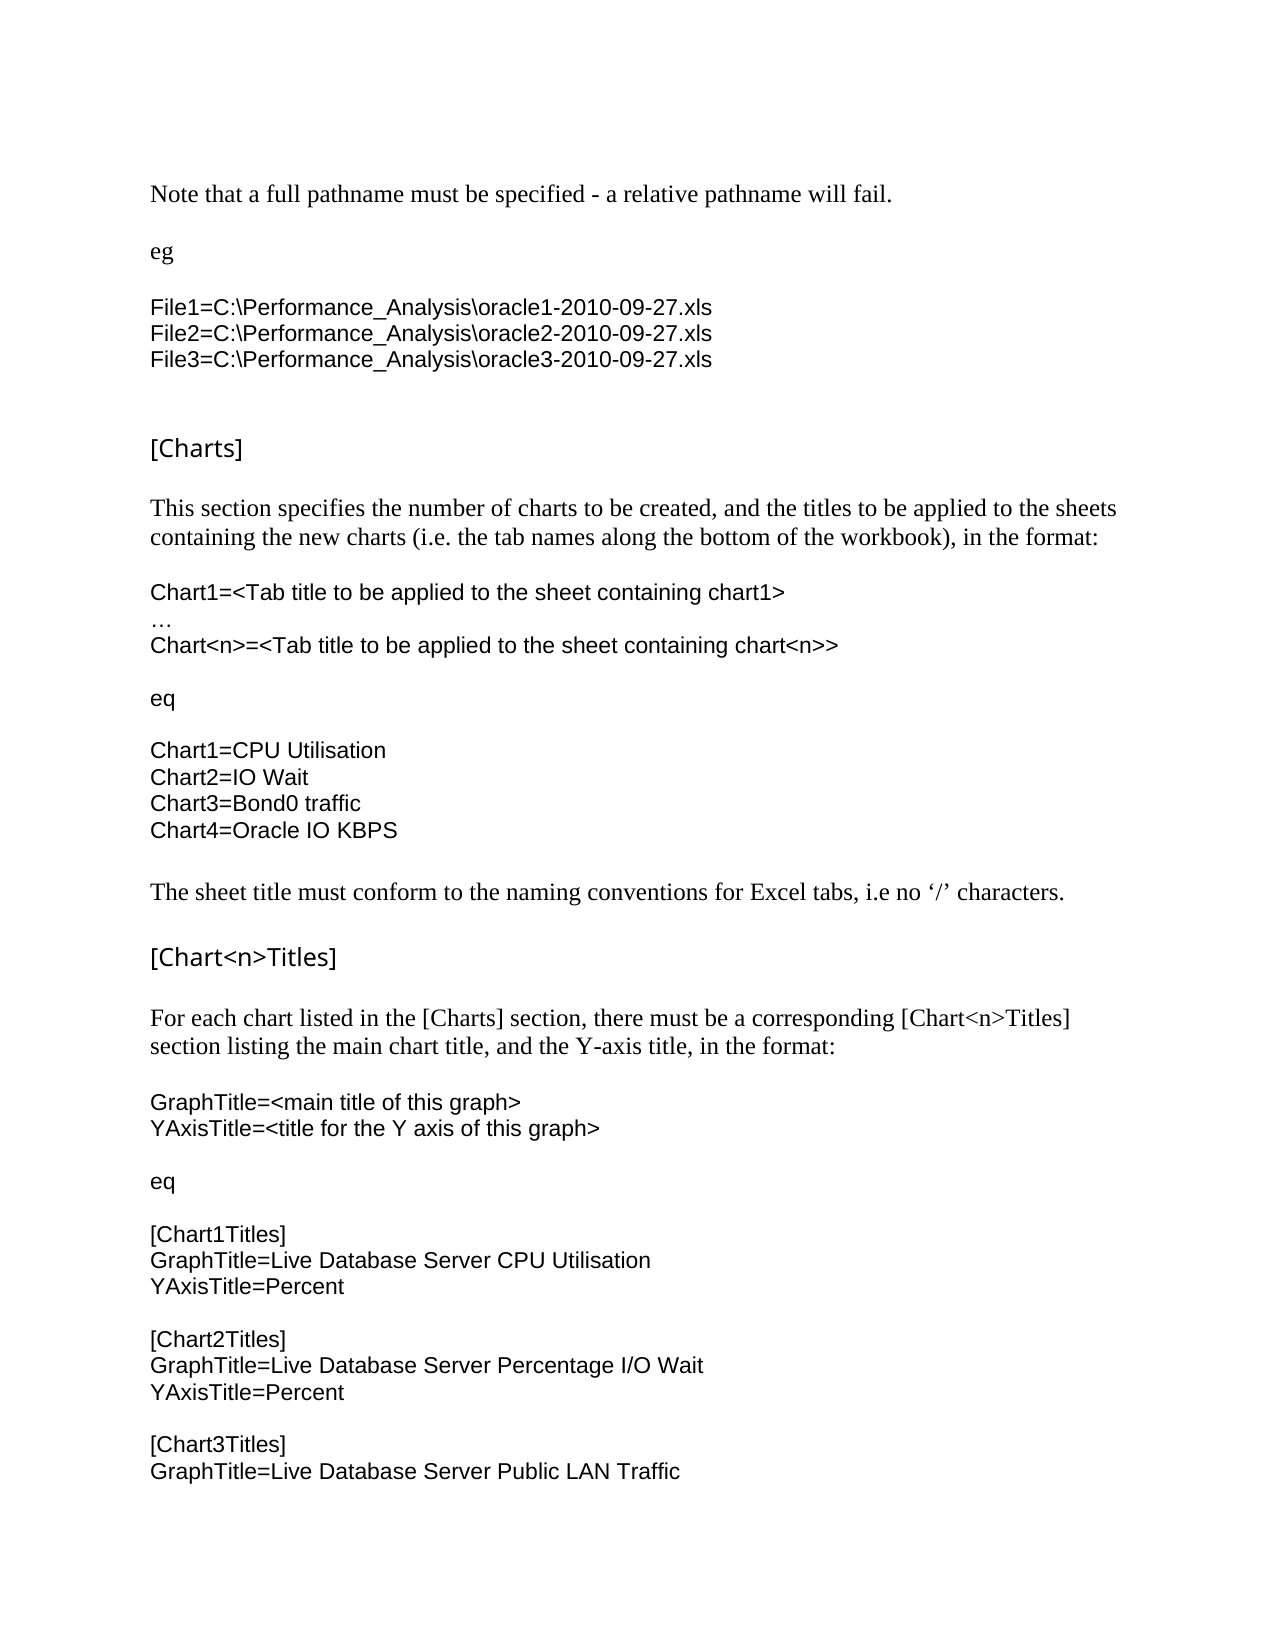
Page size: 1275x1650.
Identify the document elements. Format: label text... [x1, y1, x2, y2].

text The sheet title must conform to the naming conventions for Excel tabs, i.e no ‘/’ characters. [150, 877, 1125, 906]
text [Chart3Titles] [150, 1431, 1125, 1458]
text Chart<n>=<Tab title to be applied to the sheet containing chart<n>> [150, 632, 1125, 658]
text This section specifies the number of charts to be created, and the titles to be applied to the sheets containing the new charts (i.e. the tab names along the bottom of the workbook), in the format: [150, 493, 1125, 551]
text For each chart listed in the [Charts] section, there must be a corresponding [Chart<n>Titles] section listing the main chart title, and the Y-axis title, in the format: [150, 1003, 1125, 1060]
text Chart3=Bond0 traffic [150, 790, 1125, 817]
text YAxisTitle=Percent [150, 1273, 1125, 1300]
text GraphTitle=Live Database Server Public LAN Traffic [150, 1458, 1125, 1484]
text Note that a full pathname must be specified - a relative pathname will fail. [150, 179, 1125, 207]
text [Charts] [150, 430, 1125, 464]
text YAxisTitle=<title for the Y axis of this graph> [150, 1115, 1125, 1142]
text YAxisTitle=Percent [150, 1379, 1125, 1405]
text File1=C:\Performance_Analysis\oracle1-2010-09-27.xls [150, 294, 1125, 320]
text [Chart2Titles] [150, 1326, 1125, 1352]
text Chart1=<Tab title to be applied to the sheet containing chart1> [150, 579, 1125, 606]
text GraphTitle=<main title of this graph> [150, 1089, 1125, 1115]
text Chart1=CPU Utilisation [150, 737, 1125, 764]
text eq [150, 1168, 1125, 1194]
text Chart4=Oracle IO KBPS [150, 817, 1125, 843]
text File2=C:\Performance_Analysis\oracle2-2010-09-27.xls [150, 320, 1125, 346]
text GraphTitle=Live Database Server Percentage I/O Wait [150, 1352, 1125, 1379]
text eq [150, 685, 1125, 711]
text … [150, 606, 1125, 632]
text [Chart1Titles] [150, 1221, 1125, 1247]
text GraphTitle=Live Database Server CPU Utilisation [150, 1247, 1125, 1273]
text [Chart<n>Titles] [150, 940, 1125, 974]
text File3=C:\Performance_Analysis\oracle3-2010-09-27.xls [150, 346, 1125, 373]
text eg [150, 236, 1125, 265]
text Chart2=IO Wait [150, 764, 1125, 790]
